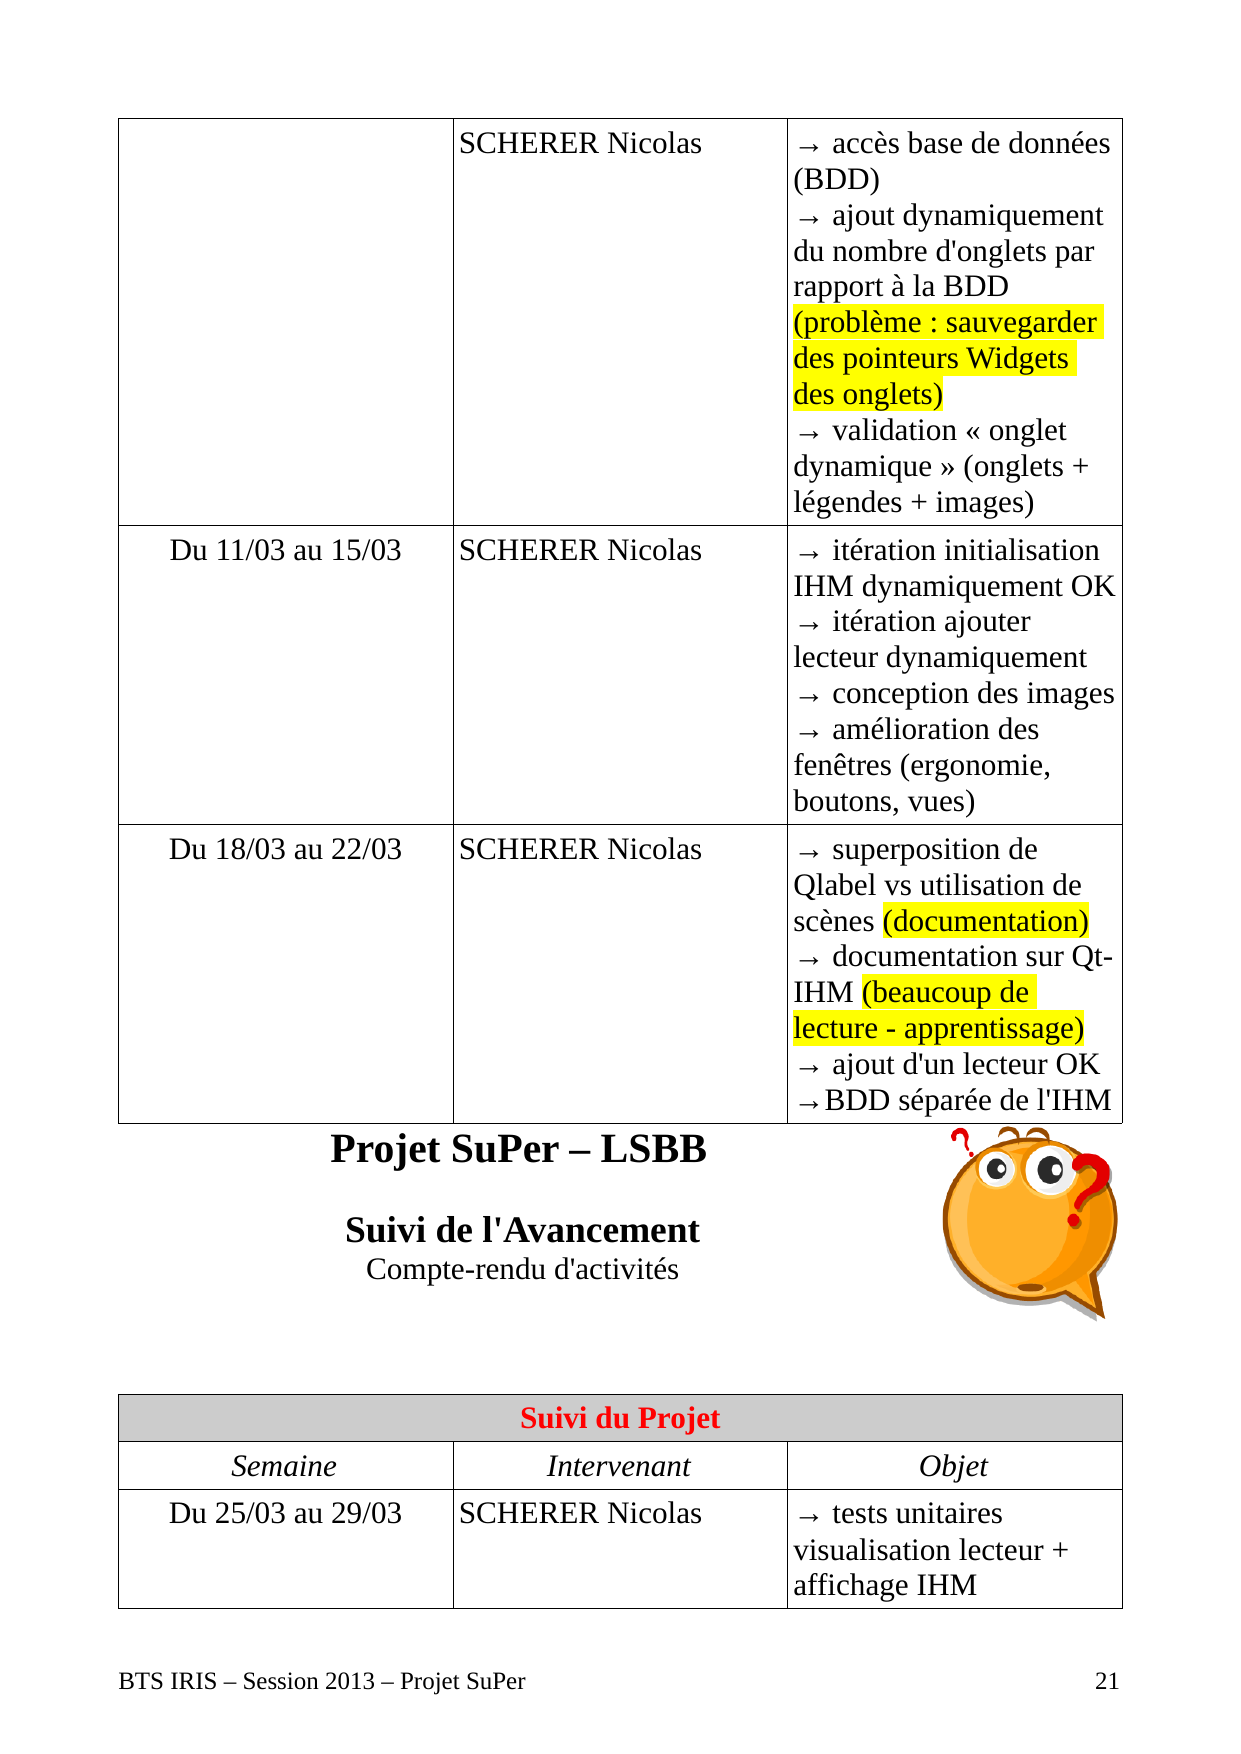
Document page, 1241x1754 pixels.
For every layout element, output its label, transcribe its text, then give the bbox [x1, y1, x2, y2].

table_cell Intervenant [454, 1442, 787, 1489]
table_cell Du 25/03 au 29/03 [119, 1490, 453, 1608]
text Suivi de l'Avancement [118, 1207, 927, 1250]
table_cell → superposition de Qlabel vs utilisation de scènes (documentation) → documentation sur Qt-IHM (beaucoup de lecture - apprentissage) → ajout d'un lecteur OK →BDD séparée de l'IHM [788, 825, 1122, 1123]
picture [927, 1124, 1123, 1322]
table_cell SCHERER Nicolas [454, 526, 787, 824]
text Projet SuPer – LSBB [118, 1124, 927, 1171]
table_cell Du 18/03 au 22/03 [119, 825, 453, 1123]
table_cell SCHERER Nicolas [454, 119, 787, 525]
table_cell Semaine [119, 1442, 453, 1489]
table_cell → accès base de données (BDD) → ajout dynamiquement du nombre d'onglets par rapport à la BDD (problème : sauvegarder des pointeurs Widgets des onglets) → validation « onglet dynamique » (onglets + légendes + images) [788, 119, 1122, 525]
table_cell SCHERER Nicolas [454, 1490, 787, 1608]
table_cell SCHERER Nicolas [454, 825, 787, 1123]
table_cell [119, 119, 453, 525]
table_header Suivi du Projet [119, 1395, 1122, 1441]
table_cell Objet [788, 1442, 1122, 1489]
table_cell Du 11/03 au 15/03 [119, 526, 453, 824]
table_cell → itération initialisation IHM dynamiquement OK → itération ajouter lecteur dynamiquement → conception des images → amélioration des fenêtres (ergonomie, boutons, vues) [788, 526, 1122, 824]
table_cell → tests unitaires visualisation lecteur + affichage IHM [788, 1490, 1122, 1608]
text Compte-rendu d'activités [118, 1250, 927, 1286]
